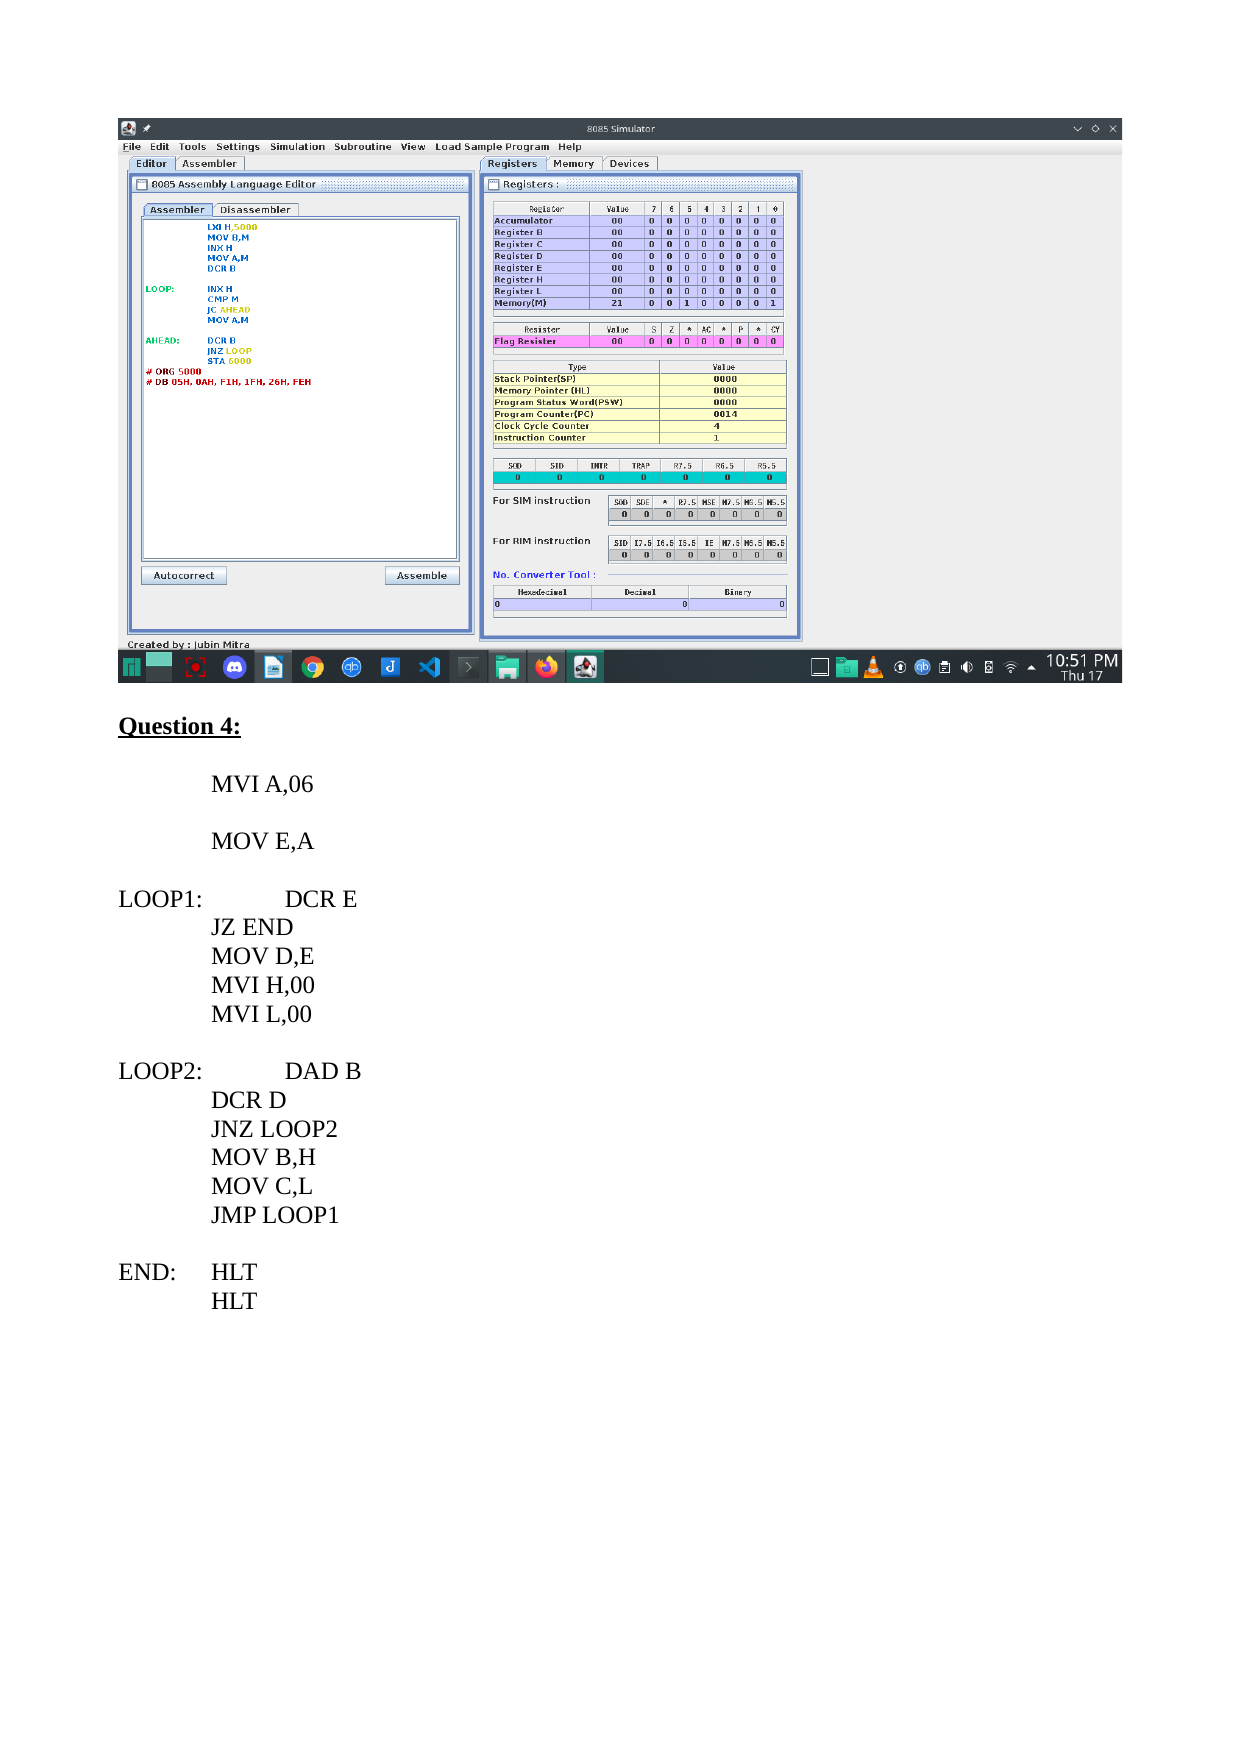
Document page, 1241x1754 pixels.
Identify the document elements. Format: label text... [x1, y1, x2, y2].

text MVI H,00 [118, 970, 1122, 999]
text MOV C,L [118, 1171, 1122, 1200]
text JMP LOOP1 [118, 1200, 1122, 1229]
text END: HLT [118, 1257, 1122, 1286]
text MVI L,00 [118, 999, 1122, 1027]
text MOV D,E [118, 941, 1122, 970]
text JNZ LOOP2 [118, 1114, 1122, 1142]
text LOOP2: DAD B [118, 1056, 1122, 1085]
picture [118, 118, 1123, 683]
text JZ END [118, 912, 1122, 941]
text MOV B,H [118, 1142, 1122, 1171]
text DCR D [118, 1085, 1122, 1114]
text LOOP1: DCR E [118, 884, 1122, 912]
text MVI A,06 [118, 769, 1122, 797]
text Question 4: [118, 711, 1122, 740]
text HLT [118, 1286, 1122, 1315]
text MOV E,A [118, 826, 1122, 855]
